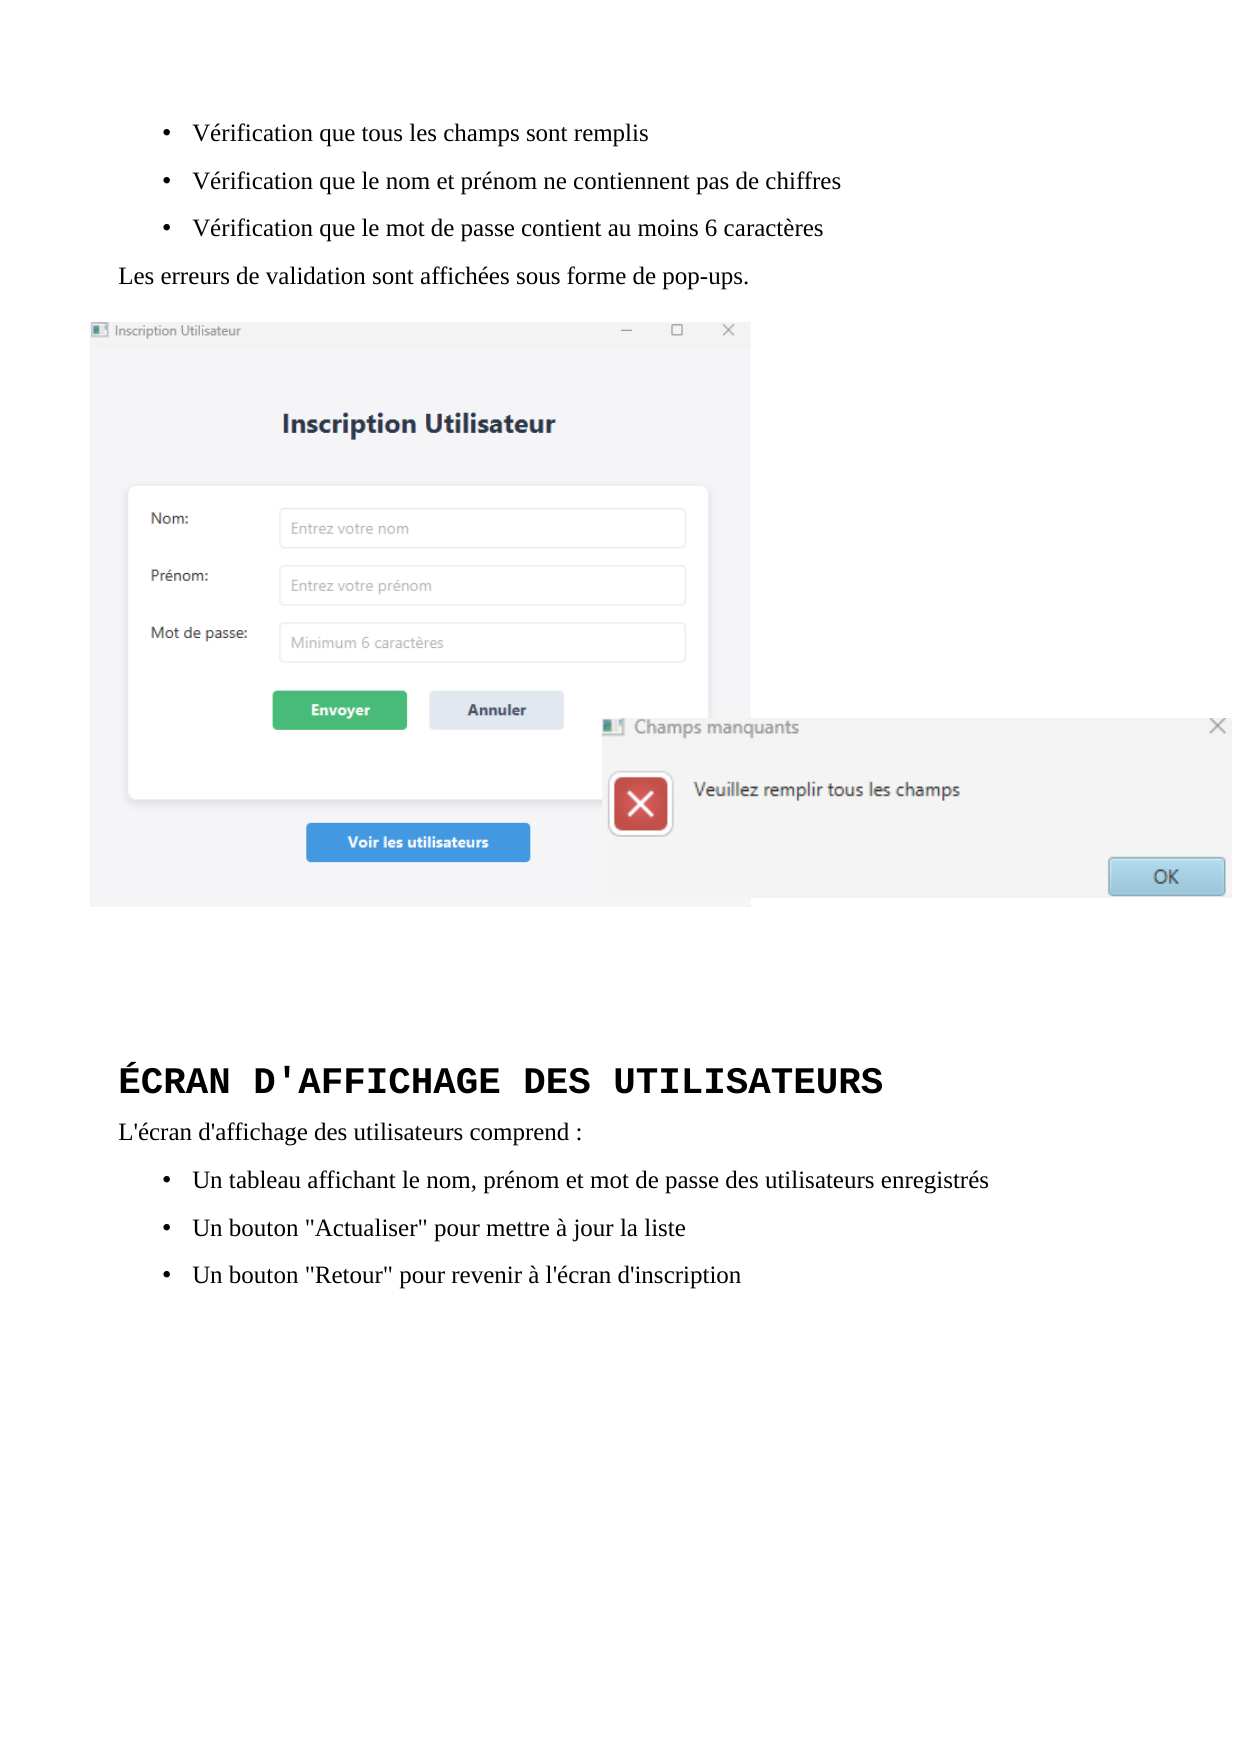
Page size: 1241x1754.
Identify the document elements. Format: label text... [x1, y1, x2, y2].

list Un bouton "Actualiser" pour mettre à jour la liste [162, 1213, 1122, 1241]
subtitle ÉCRAN D'AFFICHAGE DES UTILISATEURS [118, 1062, 1122, 1105]
list Vérification que tous les champs sont remplis [162, 118, 1122, 147]
picture [89, 322, 1232, 907]
list Un tableau affichant le nom, prénom et mot de passe des utilisateurs enregistrés [162, 1165, 1122, 1194]
text Les erreurs de validation sont affichées sous forme de pop-ups. [118, 261, 1122, 290]
list Un bouton "Retour" pour revenir à l'écran d'inscription [162, 1260, 1122, 1289]
list Vérification que le nom et prénom ne contiennent pas de chiffres [162, 166, 1122, 194]
text L'écran d'affichage des utilisateurs comprend : [118, 1117, 1122, 1146]
list Vérification que le mot de passe contient au moins 6 caractères [162, 213, 1122, 242]
